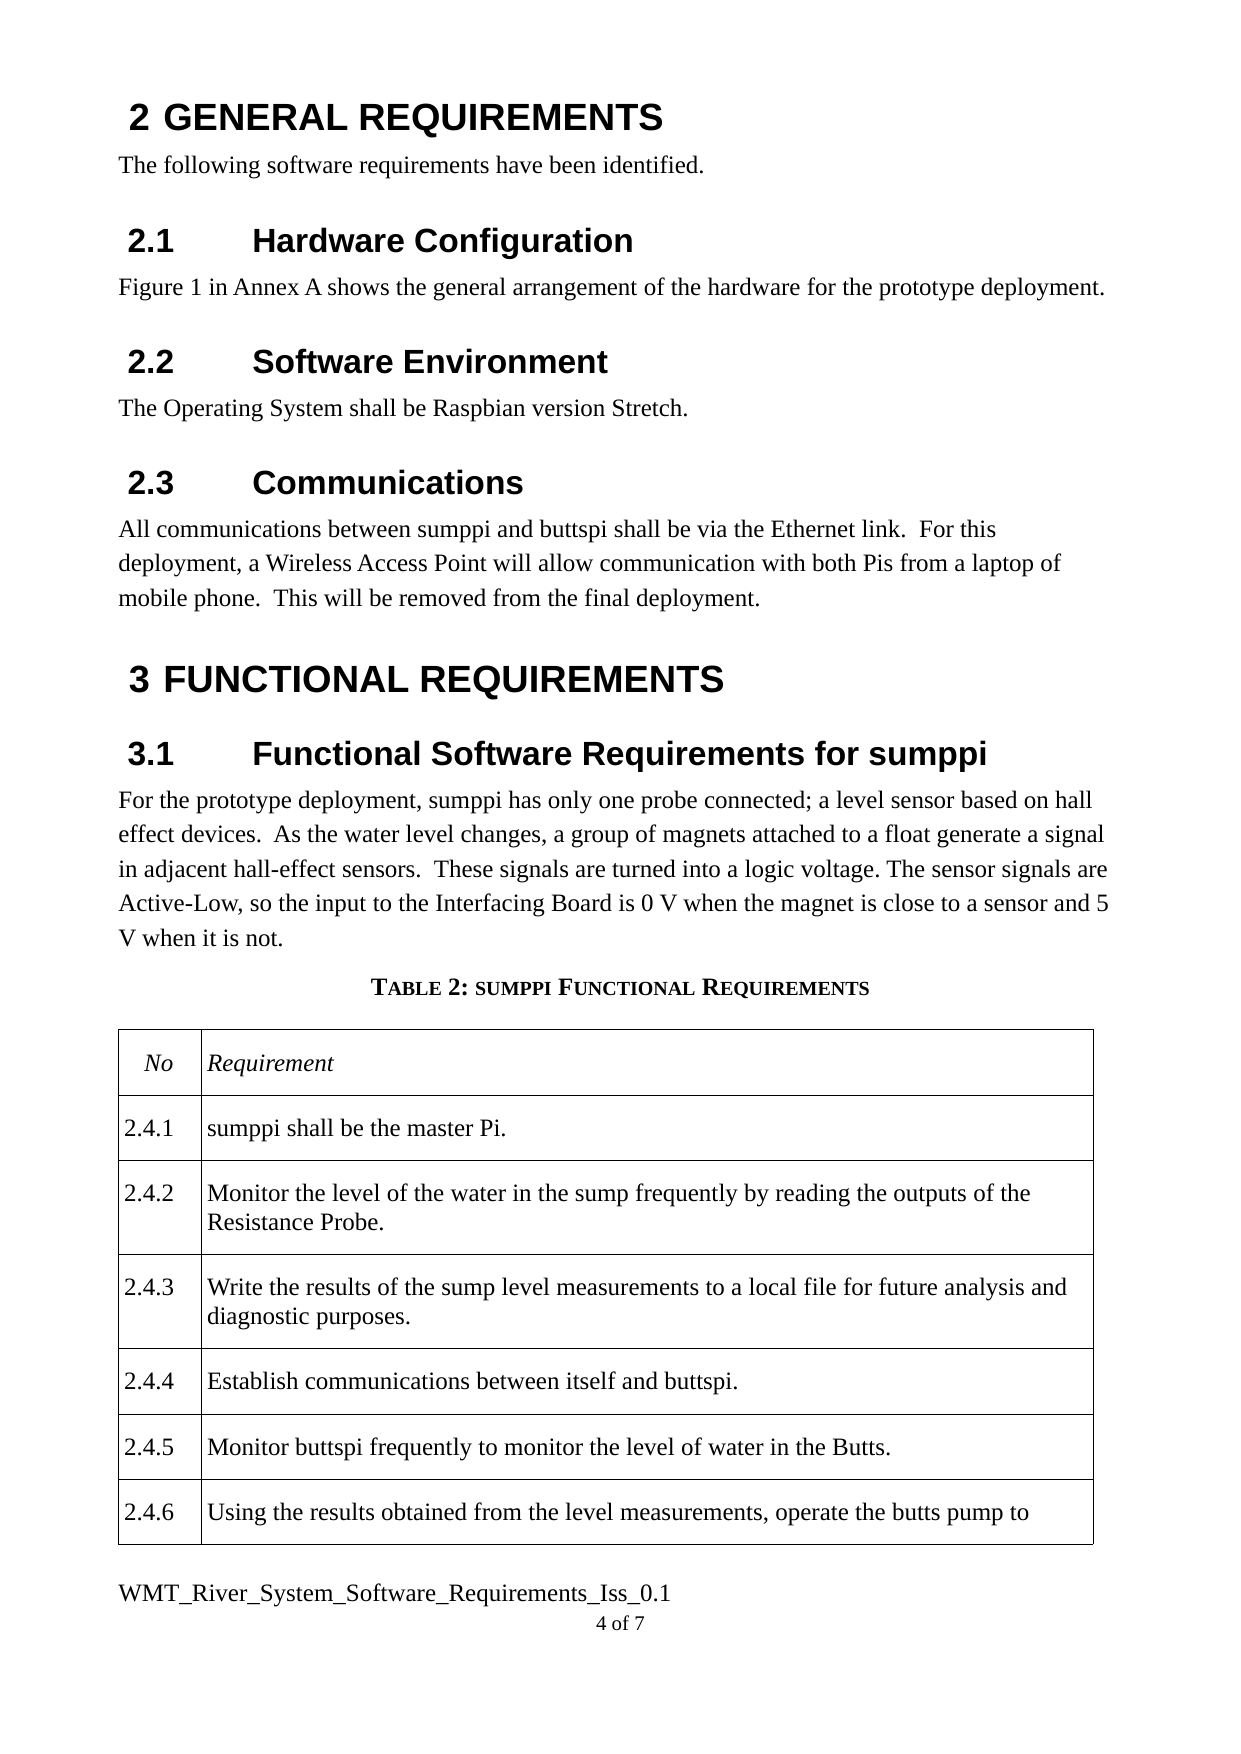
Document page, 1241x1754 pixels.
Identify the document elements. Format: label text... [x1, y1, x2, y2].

text The Operating System shall be Raspbian version Stretch. [118, 393, 1122, 421]
subtitle FUNCTIONAL REQUIREMENTS [118, 657, 1122, 700]
text All communications between sumppi and buttspi shall be via the Ethernet link. For this deployment, a Wireless Access Point will allow communication with both Pis from a laptop of mobile phone. This will be removed from the final deployment. [118, 514, 1122, 611]
text Figure 1 in Annex A shows the general arrangement of the hardware for the prototype deployment. [118, 272, 1122, 300]
table_cell 2.4.5 [119, 1415, 201, 1479]
text For the prototype deployment, sumppi has only one probe connected; a level sensor based on hall effect devices. As the water level changes, a group of magnets attached to a float generate a signal in adjacent hall-effect sensors. These signals are turned into a logic voltage. The sensor signals are Active-Low, so the input to the Interfacing Board is 0 V when the magnet is close to a sensor and 5 V when it is not. [118, 785, 1122, 952]
table_header Requirement [202, 1030, 1093, 1095]
table_cell 2.4.1 [119, 1096, 201, 1160]
table_cell 2.4.3 [119, 1255, 201, 1348]
subtitle Functional Software Requirements for sumppi [118, 734, 1122, 772]
subtitle Hardware Configuration [118, 221, 1122, 259]
table_header No [119, 1030, 201, 1095]
table_cell Establish communications between itself and buttspi. [202, 1349, 1093, 1413]
table_cell Monitor buttspi frequently to monitor the level of water in the Butts. [202, 1415, 1093, 1479]
table_cell 2.4.4 [119, 1349, 201, 1413]
table_cell sumppi shall be the master Pi. [202, 1096, 1093, 1160]
subtitle GENERAL REQUIREMENTS [118, 94, 1122, 138]
table_cell Write the results of the sump level measurements to a local file for future analysis and diagnostic purposes. [202, 1255, 1093, 1348]
table_cell 2.4.6 [119, 1480, 201, 1544]
subtitle Software Environment [118, 342, 1122, 380]
subtitle Table 2: sumppi Functional Requirements [118, 972, 1122, 1001]
table_cell Monitor the level of the water in the sump frequently by reading the outputs of the Resistance Probe. [202, 1161, 1093, 1254]
text The following software requirements have been identified. [118, 151, 1122, 179]
subtitle Communications [118, 463, 1122, 501]
table_cell 2.4.2 [119, 1161, 201, 1254]
table_cell Using the results obtained from the level measurements, operate the butts pump to [202, 1480, 1093, 1544]
